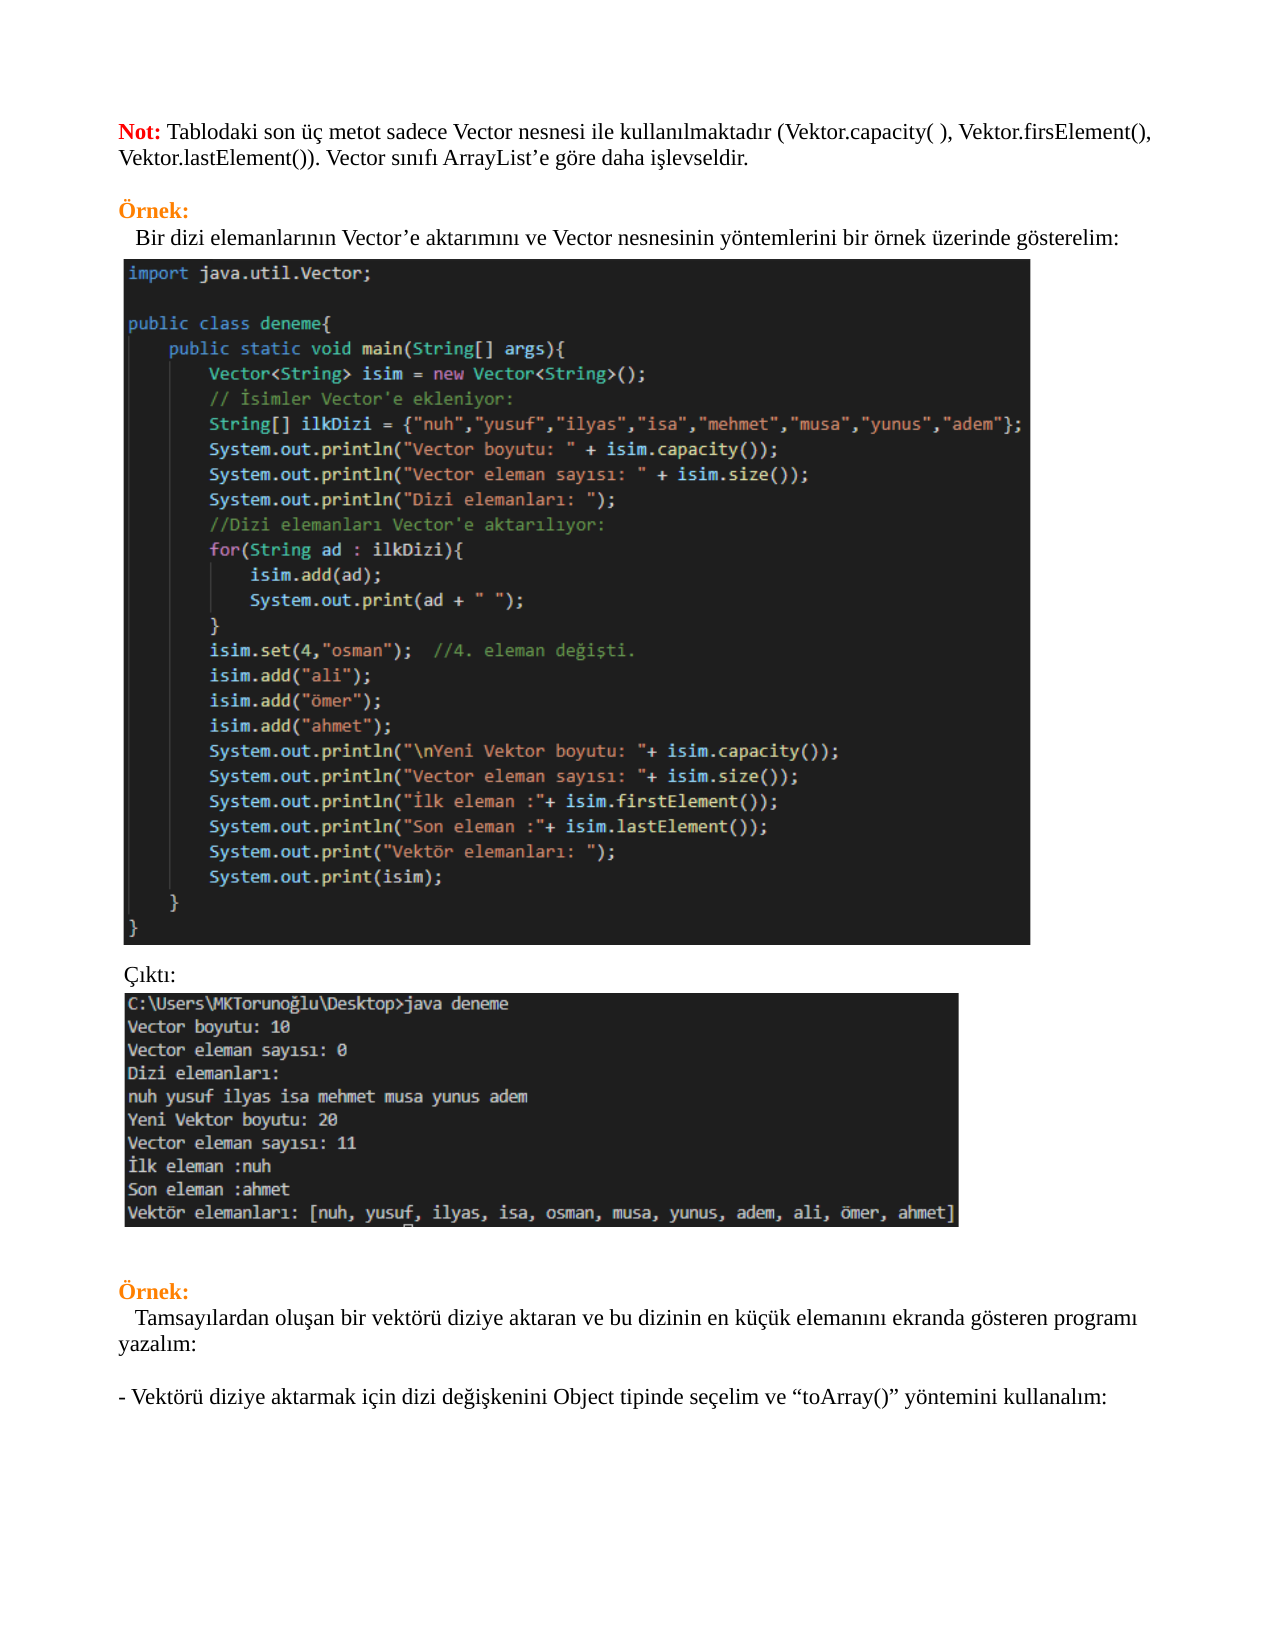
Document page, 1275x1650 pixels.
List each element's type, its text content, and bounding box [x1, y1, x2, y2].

text Örnek: [118, 197, 1157, 223]
picture [124, 993, 959, 1227]
text Çıktı: [118, 961, 1157, 988]
text Not: Tablodaki son üç metot sadece Vector nesnesi ile kullanılmaktadır (Vektor.capacity( ), Vektor.firsElement(), Vektor.lastElement()). Vector sınıfı ArrayList’e göre daha işlevseldir. [118, 118, 1157, 171]
picture [123, 259, 1031, 945]
text Bir dizi elemanlarının Vector’e aktarımını ve Vector nesnesinin yöntemlerini bir örnek üzerinde gösterelim: [118, 223, 1157, 250]
text Tamsayılardan oluşan bir vektörü diziye aktaran ve bu dizinin en küçük elemanını ekranda gösteren programı yazalım: [118, 1304, 1157, 1357]
text Örnek: [118, 1278, 1157, 1304]
text - Vektörü diziye aktarmak için dizi değişkenini Object tipinde seçelim ve “toArray()” yöntemini kullanalım: [118, 1383, 1157, 1409]
